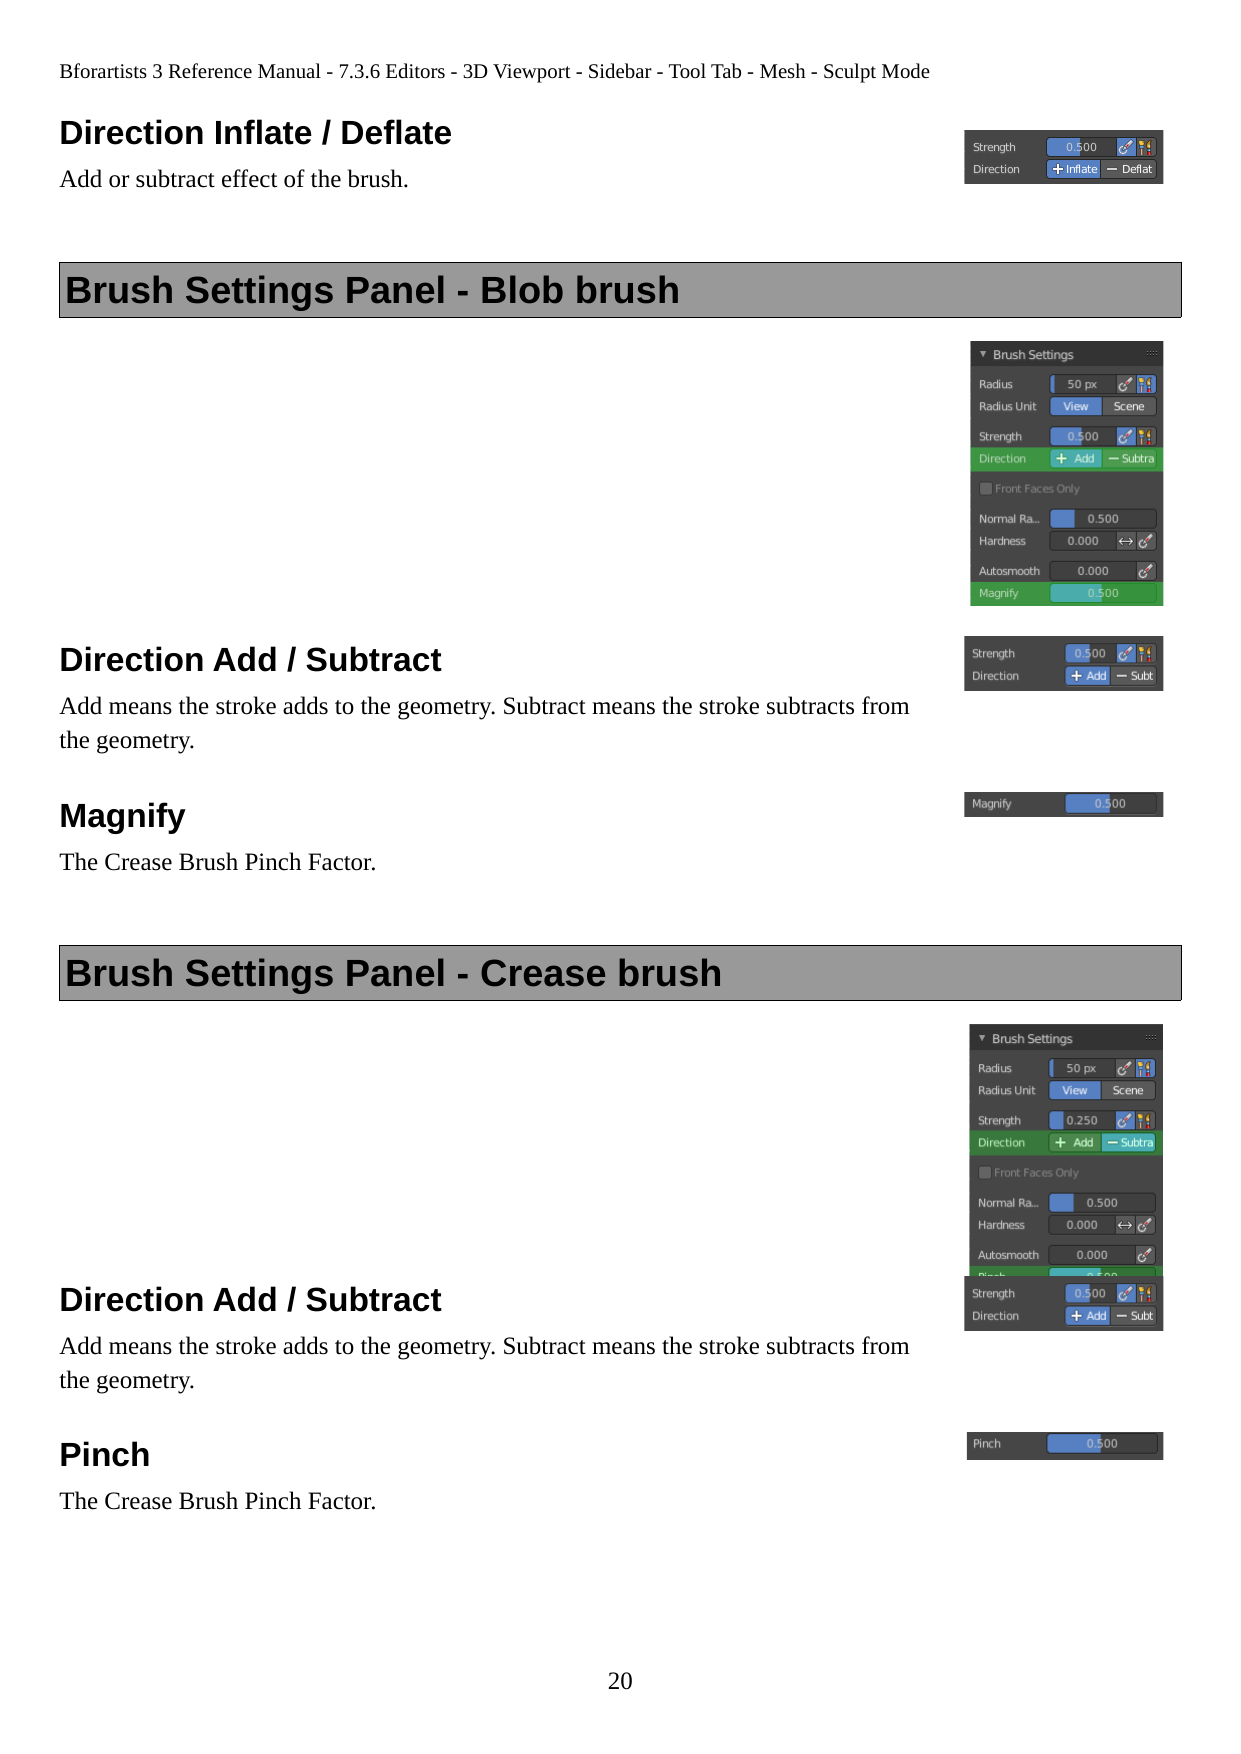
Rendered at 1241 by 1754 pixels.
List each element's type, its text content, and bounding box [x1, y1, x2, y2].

picture [964, 1024, 1164, 1331]
table_header Brush Settings Panel - Crease brush [60, 946, 1181, 1000]
subtitle Direction Inflate / Deflate [59, 113, 1181, 151]
text Add means the stroke adds to the geometry. Subtract means the stroke subtracts from the geometry. [59, 691, 1181, 754]
picture [964, 792, 1164, 817]
picture [970, 341, 1164, 606]
text The Crease Brush Pinch Factor. [59, 847, 1181, 875]
text Add means the stroke adds to the geometry. Subtract means the stroke subtracts from the geometry. [59, 1331, 1181, 1394]
table_header Brush Settings Panel - Blob brush [60, 263, 1181, 317]
subtitle Direction Add / Subtract [59, 1280, 964, 1318]
subtitle [1164, 1280, 1181, 1318]
subtitle Pinch [59, 1435, 1181, 1474]
text Add or subtract effect of the brush. [59, 164, 1181, 192]
subtitle Magnify [59, 796, 1181, 834]
picture [964, 130, 1164, 184]
picture [964, 636, 1164, 691]
subtitle [1164, 640, 1181, 679]
text The Crease Brush Pinch Factor. [59, 1486, 1181, 1515]
subtitle Direction Add / Subtract [59, 640, 964, 679]
picture [966, 1432, 1164, 1460]
